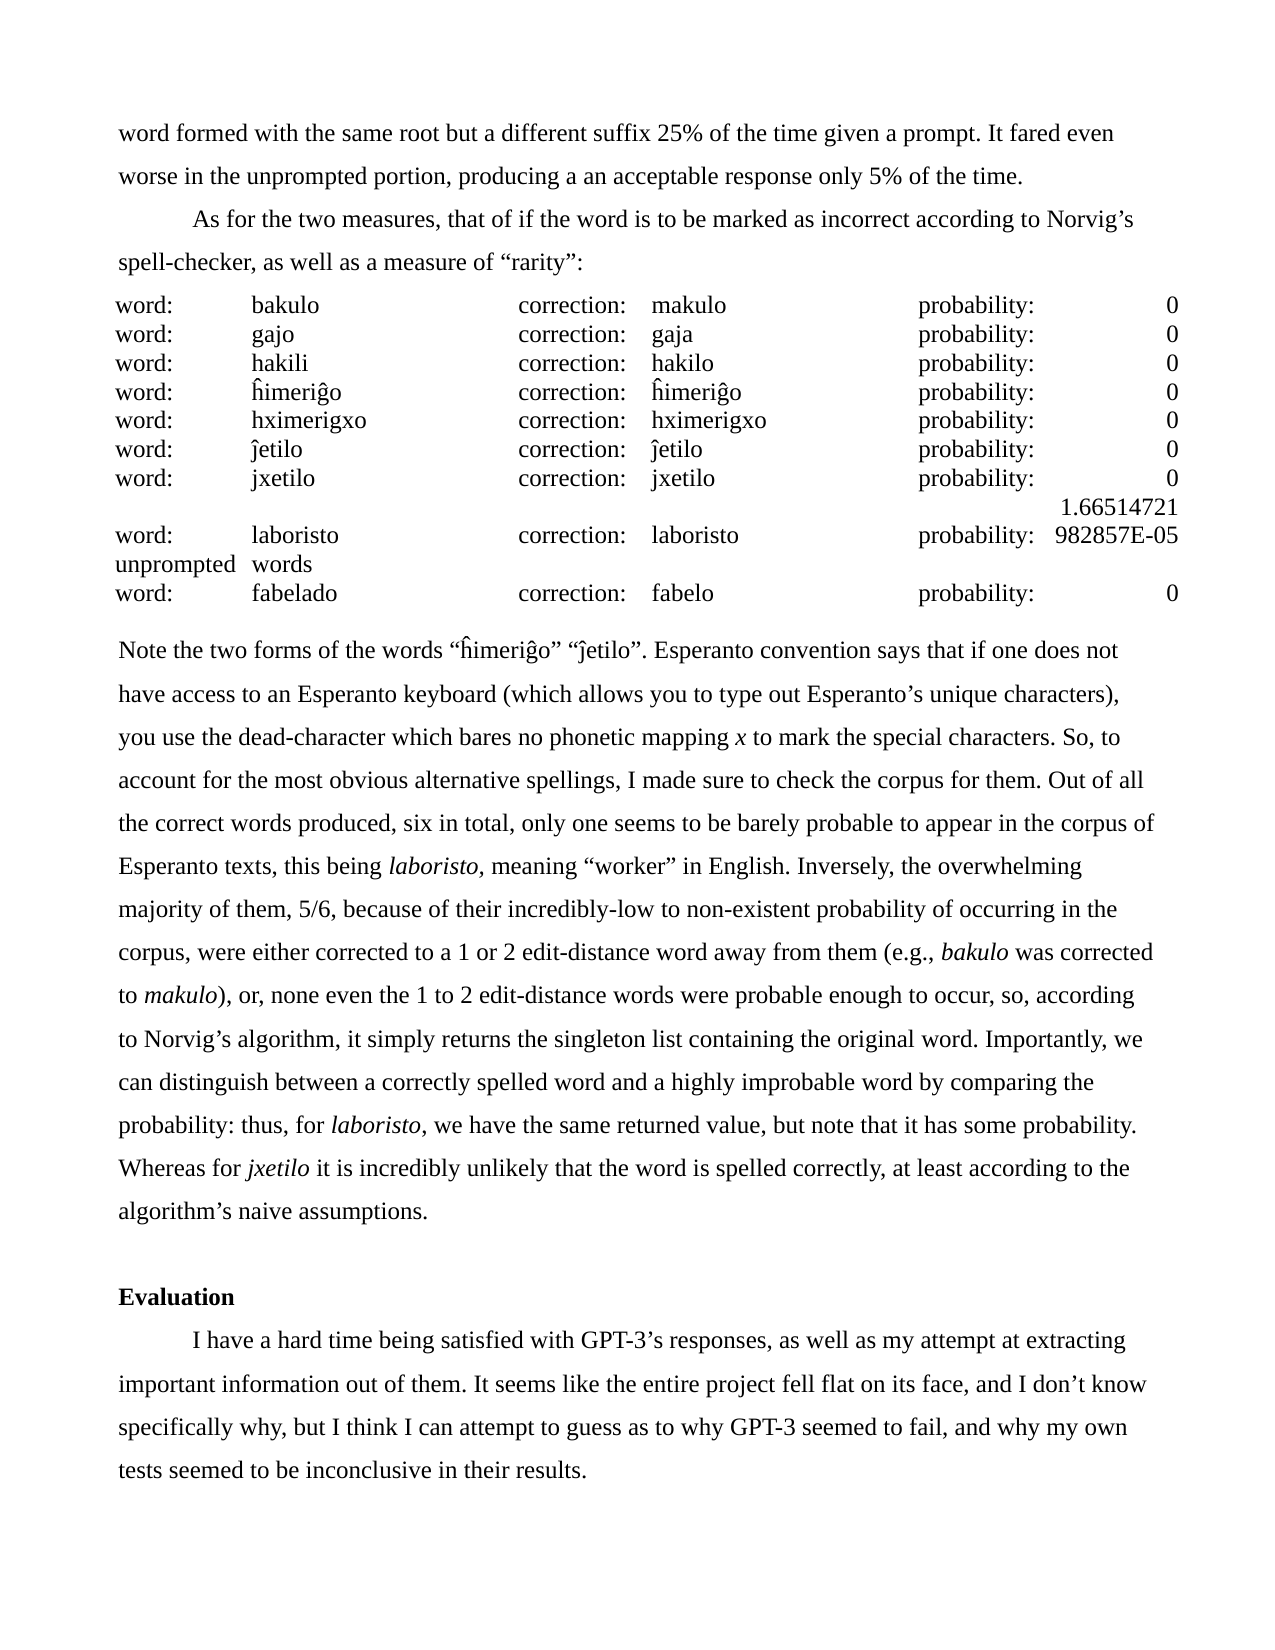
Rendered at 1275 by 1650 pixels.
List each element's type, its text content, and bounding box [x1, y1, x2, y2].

table_cell word: [112, 434, 248, 463]
table_cell gajo [248, 319, 382, 348]
table_cell 1.66514721982857E-05 [1048, 492, 1182, 549]
text As for the two measures, that of if the word is to be marked as incorrect according to Norvig’s spell-checker, as well as a measure of “rarity”: [118, 204, 1157, 276]
table_cell correction: [515, 348, 648, 377]
table_cell [782, 463, 915, 492]
table_cell [382, 406, 515, 434]
table_cell [782, 492, 915, 549]
table_cell 0 [1048, 348, 1182, 377]
table_cell probability: [915, 578, 1048, 607]
table_cell ĵetilo [248, 434, 382, 463]
table_cell correction: [515, 377, 648, 406]
table_header 0 [1048, 291, 1182, 319]
table_cell word: [112, 492, 248, 549]
table_cell hximerigxo [248, 406, 382, 434]
table_cell 0 [1048, 406, 1182, 434]
table_cell [382, 463, 515, 492]
table_header word: [112, 291, 248, 319]
table_cell [782, 406, 915, 434]
table_cell 0 [1048, 463, 1182, 492]
table_cell word: [112, 377, 248, 406]
text I have a hard time being satisfied with GPT-3’s responses, as well as my attempt at extracting important information out of them. It seems like the entire project fell flat on its face, and I don’t know specifically why, but I think I can attempt to guess as to why GPT-3 seemed to fail, and why my own tests seemed to be inconclusive in their results. [118, 1326, 1157, 1484]
table_cell word: [112, 319, 248, 348]
table_cell correction: [515, 319, 648, 348]
table_cell probability: [915, 434, 1048, 463]
table_cell word: [112, 406, 248, 434]
table_cell [515, 549, 648, 578]
table_cell [782, 319, 915, 348]
table_cell unprompted [112, 549, 248, 578]
table_header bakulo [248, 291, 382, 319]
table_header probability: [915, 291, 1048, 319]
table_cell word: [112, 463, 248, 492]
table_header [782, 291, 915, 319]
table_cell correction: [515, 492, 648, 549]
table_cell word: [112, 348, 248, 377]
table_cell 0 [1048, 377, 1182, 406]
table_cell [1048, 549, 1182, 578]
table_cell words [248, 549, 382, 578]
table_cell jxetilo [648, 463, 782, 492]
table_cell [382, 348, 515, 377]
table_cell fabelo [648, 578, 782, 607]
table_cell [382, 377, 515, 406]
table_cell jxetilo [248, 463, 382, 492]
table_cell correction: [515, 406, 648, 434]
table_header [382, 291, 515, 319]
table_cell gaja [648, 319, 782, 348]
table_cell 0 [1048, 319, 1182, 348]
table_cell [382, 434, 515, 463]
table_cell correction: [515, 463, 648, 492]
table_cell probability: [915, 348, 1048, 377]
table_cell hximerigxo [648, 406, 782, 434]
table_cell probability: [915, 463, 1048, 492]
table_cell 0 [1048, 434, 1182, 463]
table_cell correction: [515, 434, 648, 463]
table_cell ĥimeriĝo [648, 377, 782, 406]
table_cell 0 [1048, 578, 1182, 607]
table_cell [382, 549, 515, 578]
table_cell ĵetilo [648, 434, 782, 463]
table_cell fabelado [248, 578, 382, 607]
table_cell [782, 377, 915, 406]
table_cell hakilo [648, 348, 782, 377]
table_cell hakili [248, 348, 382, 377]
table_cell ĥimeriĝo [248, 377, 382, 406]
table_cell probability: [915, 406, 1048, 434]
table_cell laboristo [648, 492, 782, 549]
table_header makulo [648, 291, 782, 319]
table_cell correction: [515, 578, 648, 607]
text Evaluation [118, 1282, 1157, 1311]
table_cell [915, 549, 1048, 578]
table_header correction: [515, 291, 648, 319]
table_cell [382, 492, 515, 549]
text word formed with the same root but a different suffix 25% of the time given a prompt. It fared even worse in the unprompted portion, producing a an acceptable response only 5% of the time. [118, 118, 1157, 190]
text Note the two forms of the words “ĥimeriĝo” “ĵetilo”. Esperanto convention says that if one does not have access to an Esperanto keyboard (which allows you to type out Esperanto’s unique characters), you use the dead-character which bares no phonetic mapping x to mark the special characters. So, to account for the most obvious alternative spellings, I made sure to check the corpus for them. Out of all the correct words produced, six in total, only one seems to be barely probable to appear in the corpus of Esperanto texts, this being laboristo, meaning “worker” in English. Inversely, the overwhelming majority of them, 5/6, because of their incredibly-low to non-existent probability of occurring in the corpus, were either corrected to a 1 or 2 edit-distance word away from them (e.g., bakulo was corrected to makulo), or, none even the 1 to 2 edit-distance words were probable enough to occur, so, according to Norvig’s algorithm, it simply returns the singleton list containing the original word. Importantly, we can distinguish between a correctly spelled word and a highly improbable word by comparing the probability: thus, for laboristo, we have the same returned value, but note that it has some probability. Whereas for jxetilo it is incredibly unlikely that the word is spelled correctly, at least according to the algorithm’s naive assumptions. [118, 636, 1157, 1225]
table_cell [648, 549, 782, 578]
table_cell [782, 578, 915, 607]
table_cell probability: [915, 377, 1048, 406]
table_cell [782, 549, 915, 578]
table_cell [382, 578, 515, 607]
table_cell [782, 348, 915, 377]
table_cell probability: [915, 492, 1048, 549]
table_cell [382, 319, 515, 348]
table_cell [782, 434, 915, 463]
table_cell probability: [915, 319, 1048, 348]
table_cell word: [112, 578, 248, 607]
table_cell laboristo [248, 492, 382, 549]
